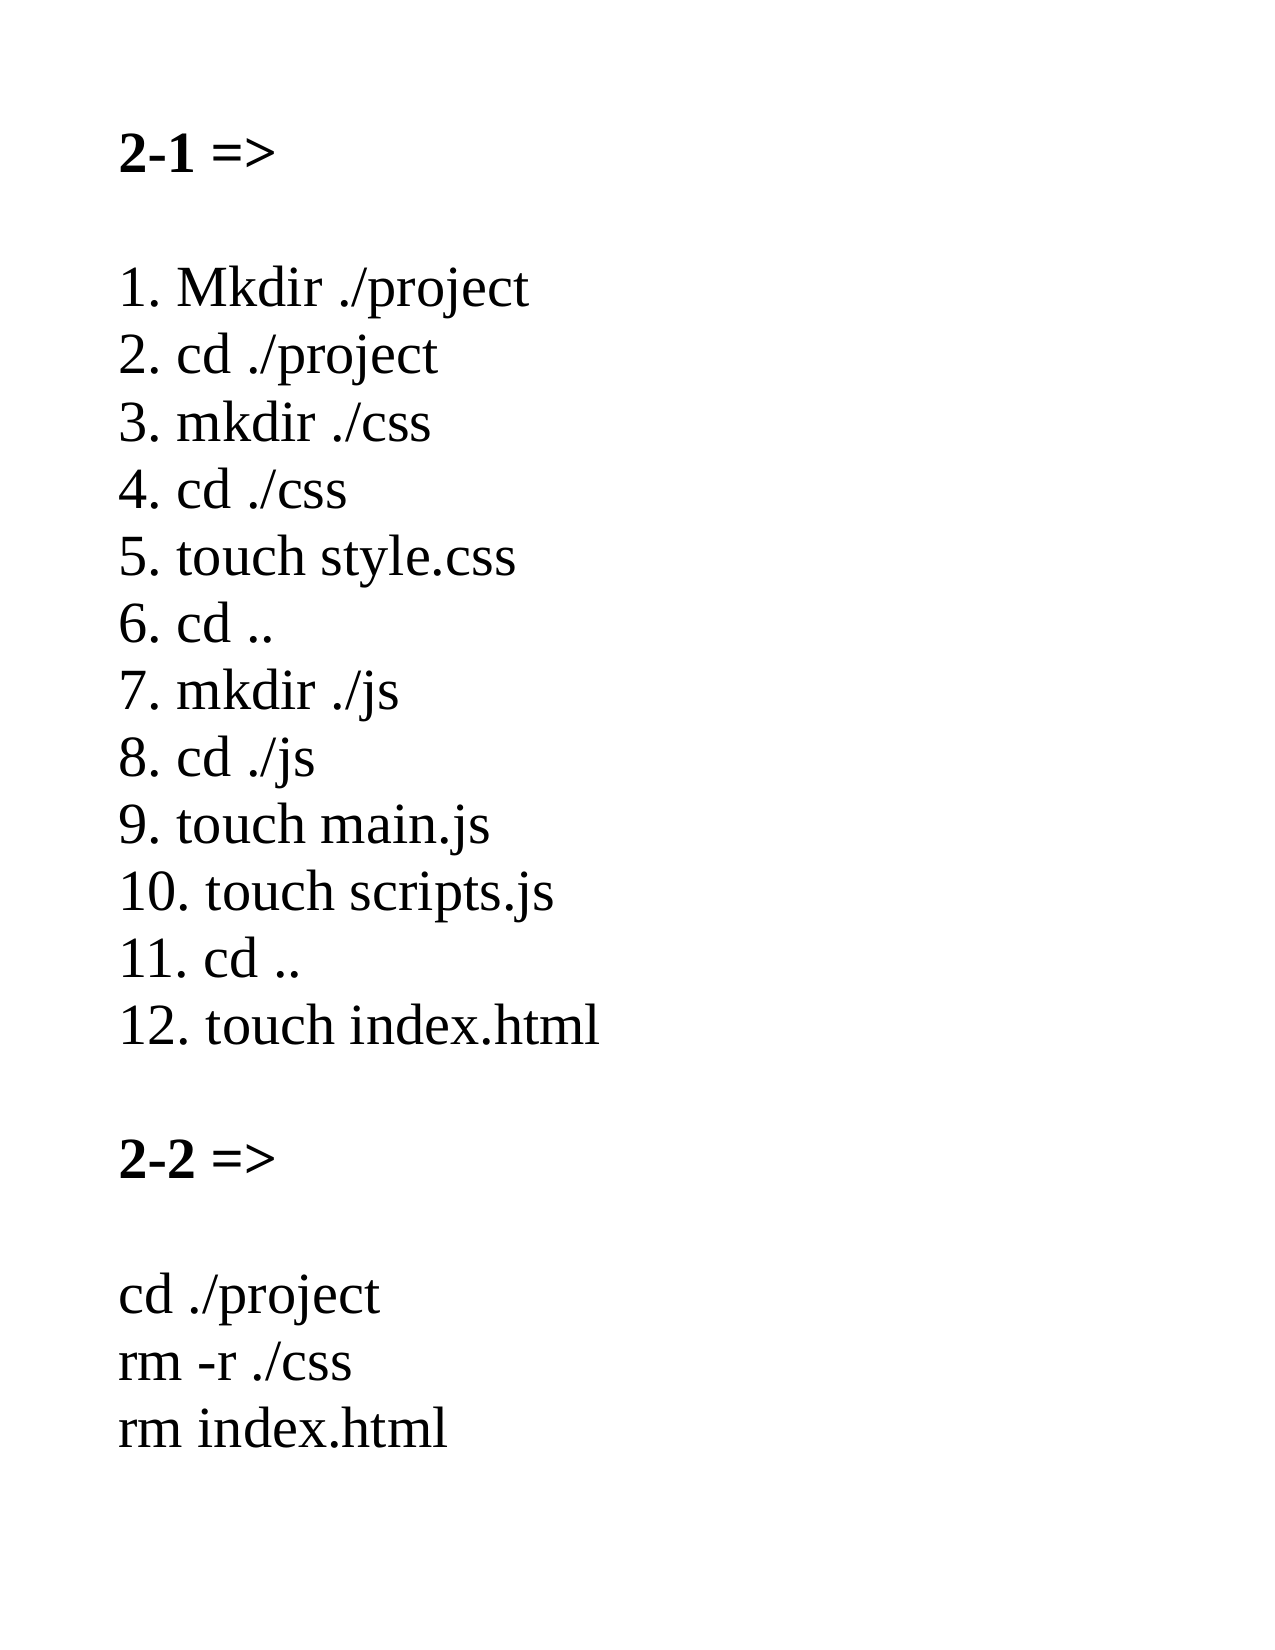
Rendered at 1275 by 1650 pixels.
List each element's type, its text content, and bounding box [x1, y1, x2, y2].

text cd ./project [118, 1258, 1157, 1326]
text 1. Mkdir ./project [118, 252, 1157, 319]
text rm index.html [118, 1393, 1157, 1460]
text 3. mkdir ./css [118, 386, 1157, 453]
text 9. touch main.js [118, 789, 1157, 856]
text 6. cd .. [118, 588, 1157, 655]
text 2. cd ./project [118, 319, 1157, 386]
text 12. touch index.html [118, 990, 1157, 1057]
text rm -r ./css [118, 1326, 1157, 1393]
text 7. mkdir ./js [118, 655, 1157, 722]
text 11. cd .. [118, 923, 1157, 990]
text 5. touch style.css [118, 521, 1157, 588]
text 4. cd ./css [118, 453, 1157, 521]
text 10. touch scripts.js [118, 856, 1157, 923]
text 2-1 => [118, 118, 1157, 185]
text 2-2 => [118, 1124, 1157, 1191]
text 8. cd ./js [118, 722, 1157, 789]
